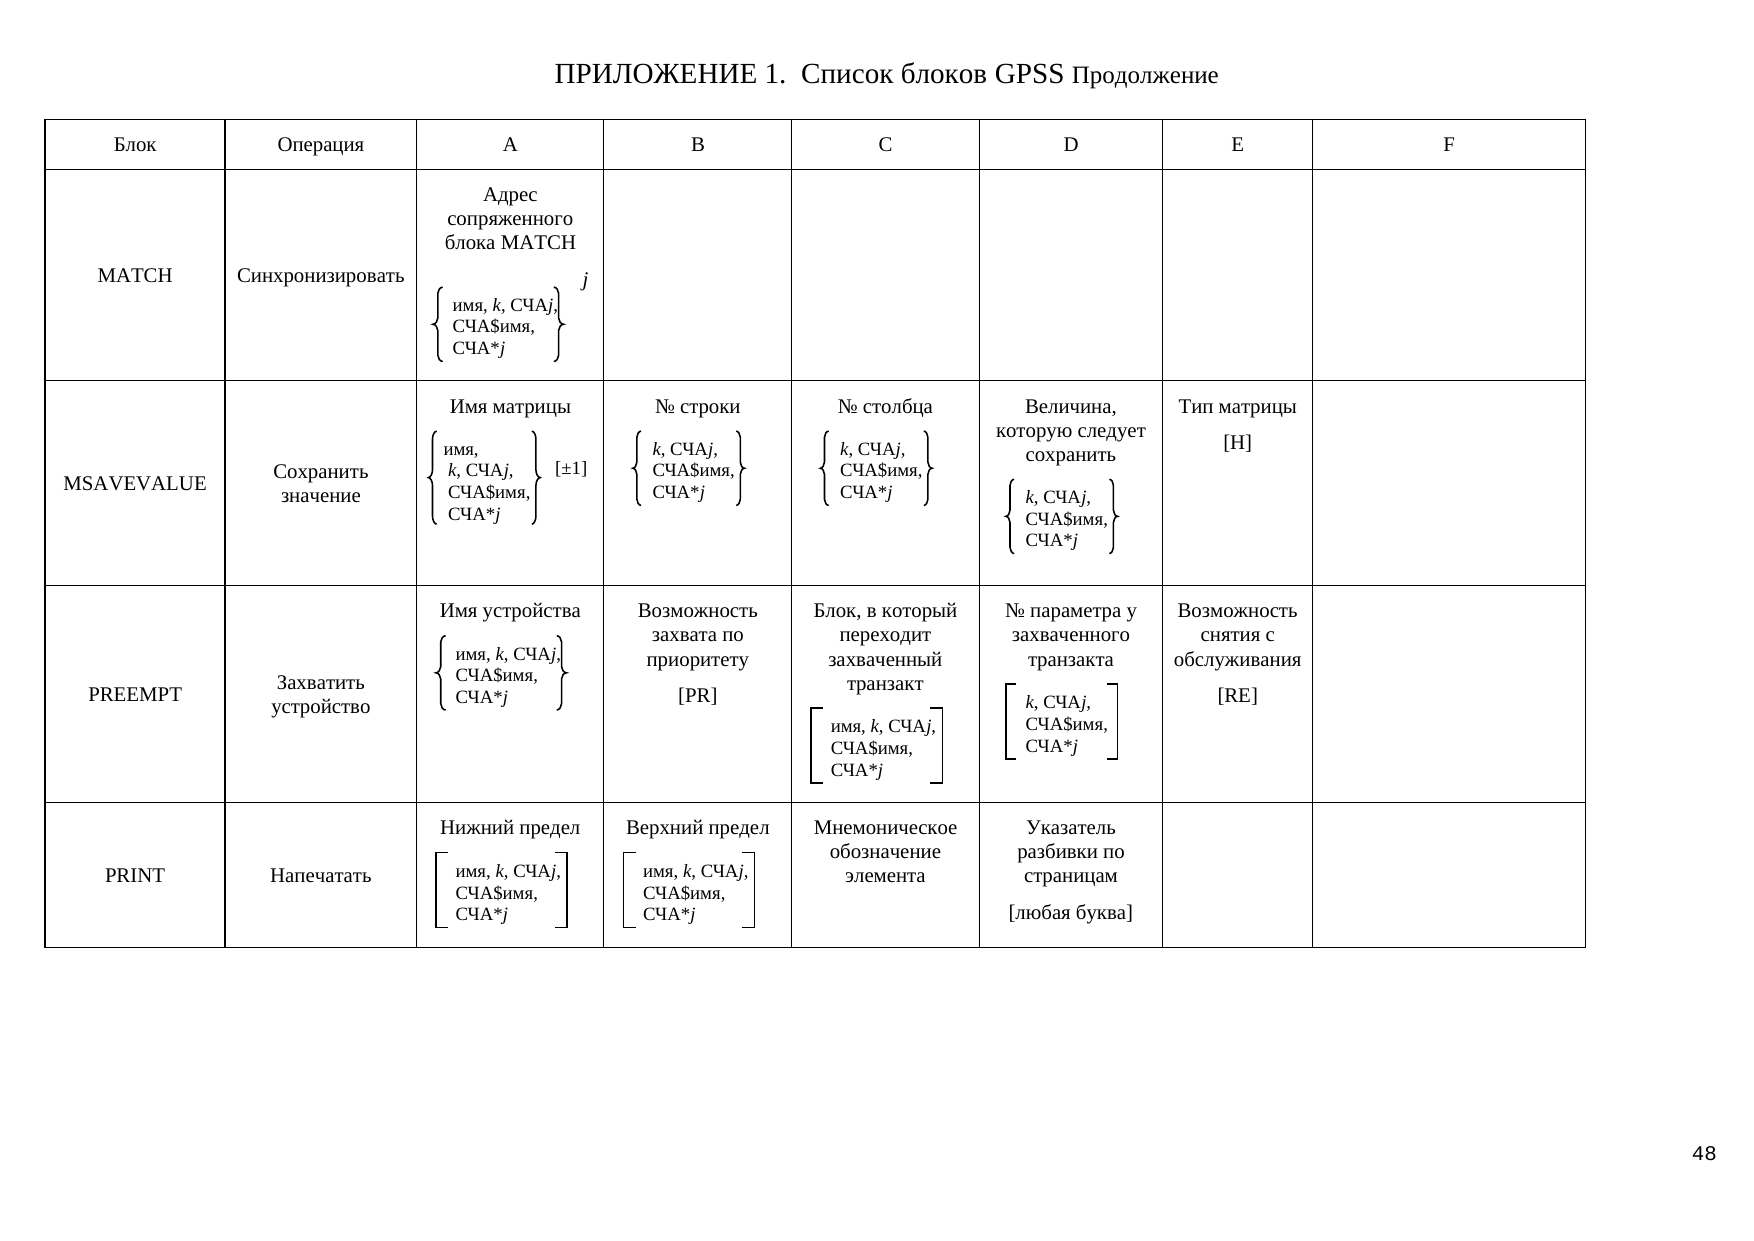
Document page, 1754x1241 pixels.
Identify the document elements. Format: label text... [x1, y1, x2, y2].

table_cell PREEMPT [46, 586, 224, 802]
table_cell Мнемоническое обозначение элемента [792, 803, 979, 947]
table_cell Нижний предел [417, 803, 603, 947]
table_cell Величина, которую следует сохранить [980, 381, 1162, 585]
table_cell Блок, в который переходит захваченный транзакт [792, 586, 979, 802]
table_header E [1163, 120, 1312, 169]
table_cell [1313, 586, 1585, 802]
table_cell № параметра у захваченного транзакта [980, 586, 1162, 802]
table_cell Имя матрицы [417, 381, 603, 585]
table_cell Адрес сопряженного блока MATCH j [417, 170, 603, 380]
table_cell [1163, 170, 1312, 380]
table_cell [604, 170, 791, 380]
table_cell [1313, 803, 1585, 947]
table_cell Верхний предел [604, 803, 791, 947]
table_cell [1313, 170, 1585, 380]
table_cell [1313, 381, 1585, 585]
table_cell [792, 170, 979, 380]
table_cell Указатель разбивки по страницам [любая буква] [980, 803, 1162, 947]
table_header D [980, 120, 1162, 169]
table_cell № строки [604, 381, 791, 585]
table_header F [1313, 120, 1585, 169]
table_cell PRINT [46, 803, 224, 947]
table_cell № столбца [792, 381, 979, 585]
table_header A [417, 120, 603, 169]
table_cell Синхронизировать [226, 170, 416, 380]
table_header B [604, 120, 791, 169]
table_cell MATCH [46, 170, 224, 380]
table_cell Возможность захвата по приоритету [PR] [604, 586, 791, 802]
table_cell [1163, 803, 1312, 947]
table_cell Возможность снятия с обслуживания [RE] [1163, 586, 1312, 802]
table_cell Сохранить значение [226, 381, 416, 585]
table_cell Напечатать [226, 803, 416, 947]
table_header Блок [46, 120, 224, 169]
table_cell [980, 170, 1162, 380]
table_header Операция [226, 120, 416, 169]
table_cell Тип матрицы [H] [1163, 381, 1312, 585]
table_cell MSAVEVALUE [46, 381, 224, 585]
table_cell Захватить устройство [226, 586, 416, 802]
table_header C [792, 120, 979, 169]
table_cell Имя устройства [417, 586, 603, 802]
text ПРИЛОЖЕНИЕ 1. Список блоков GPSS Продолжение [56, 56, 1717, 90]
